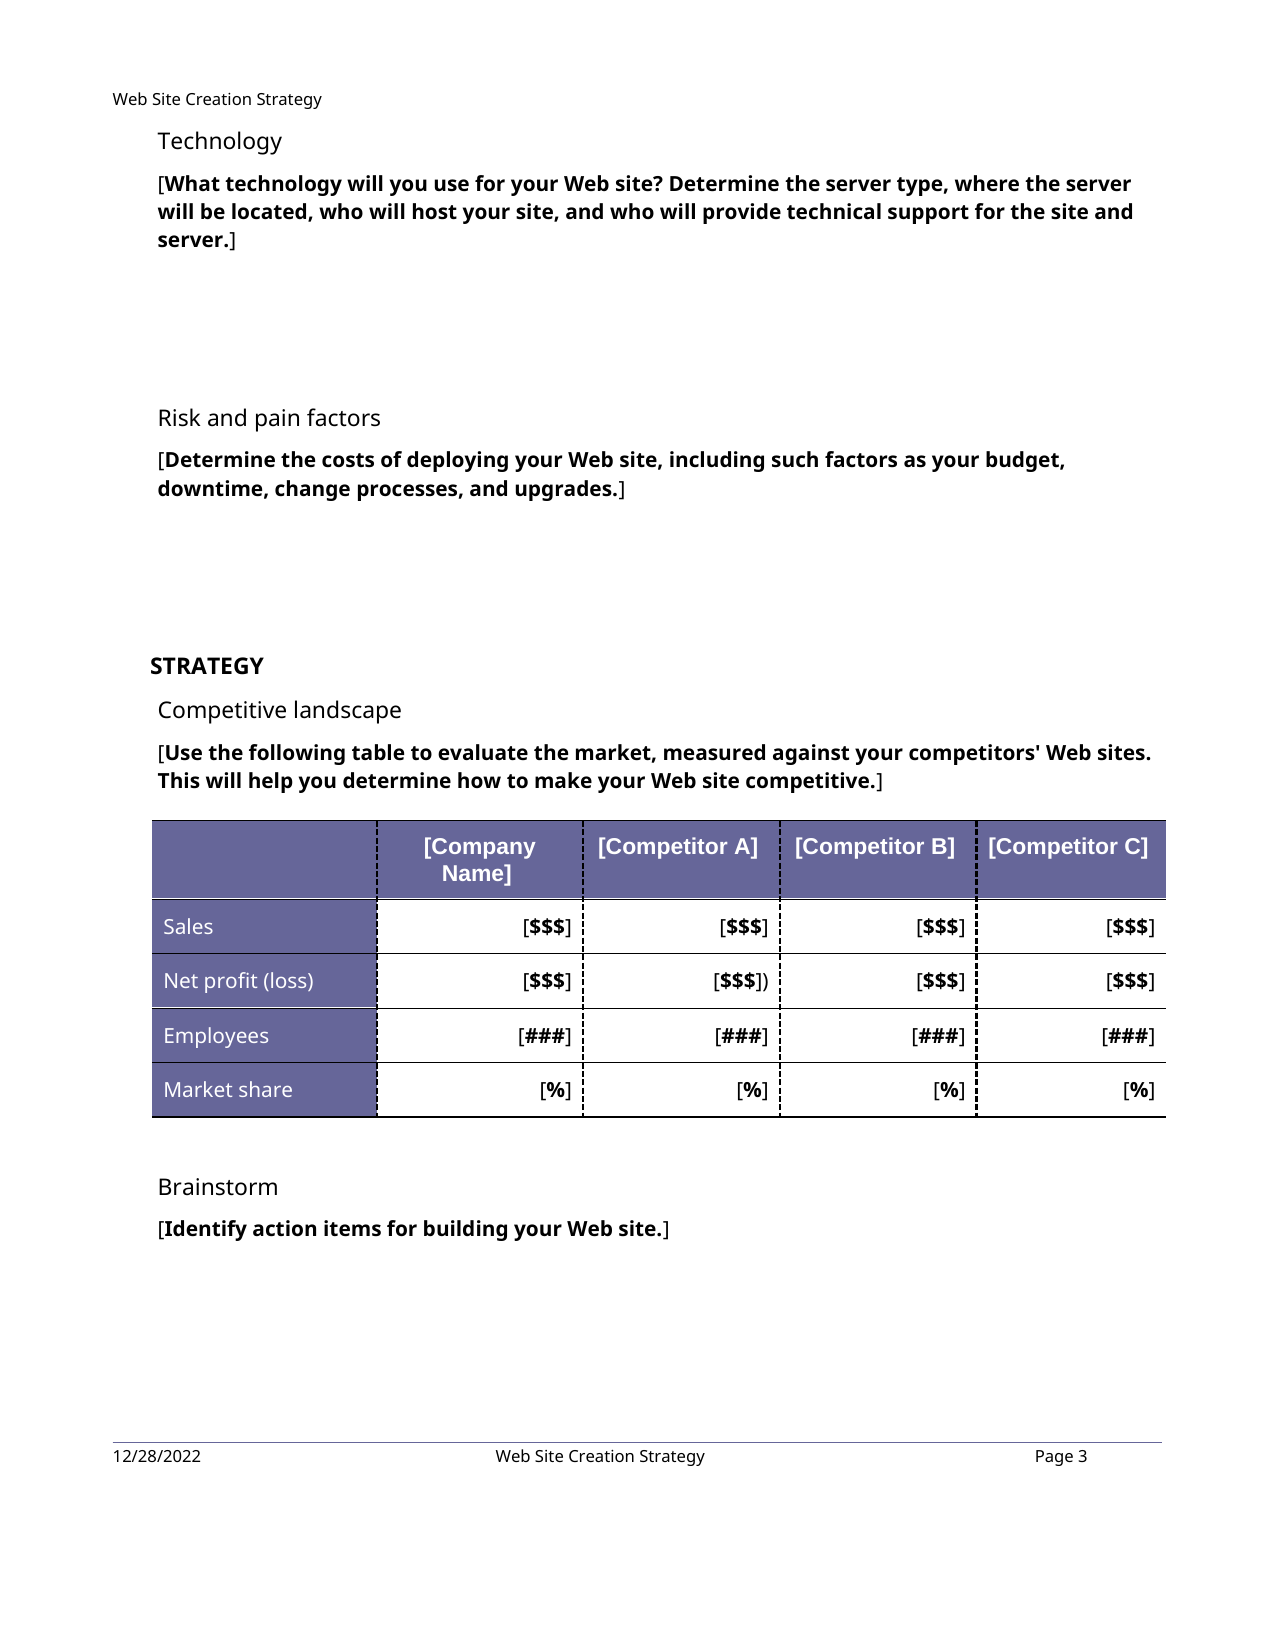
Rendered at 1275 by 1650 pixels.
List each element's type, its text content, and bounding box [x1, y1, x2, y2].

text Brainstorm [157, 1171, 1162, 1202]
table_cell Employees [152, 1009, 377, 1062]
text Technology [157, 125, 1162, 156]
table_header [152, 821, 377, 898]
table_cell [$$$]) [583, 954, 780, 1007]
text [Identify action items for building your Web site.] [157, 1214, 1162, 1243]
table_header [Competitor B] [780, 821, 976, 898]
table_cell Market share [152, 1063, 377, 1116]
table_cell [$$$] [976, 954, 1166, 1007]
table_cell [%] [377, 1063, 583, 1116]
table_cell [$$$] [976, 900, 1166, 953]
table_cell [###] [377, 1009, 583, 1062]
table_cell Sales [152, 900, 377, 953]
table_cell [$$$] [377, 954, 583, 1007]
text Risk and pain factors [157, 402, 1162, 433]
table_cell [%] [583, 1063, 780, 1116]
table_cell [###] [976, 1009, 1166, 1062]
table_header [Competitor C] [976, 821, 1166, 898]
table_cell [$$$] [377, 900, 583, 953]
text [What technology will you use for your Web site? Determine the server type, where the server will be located, who will host your site, and who will provide technical support for the site and server.] [157, 169, 1162, 254]
text [Use the following table to evaluate the market, measured against your competitors' Web sites. This will help you determine how to make your Web site competitive.] [157, 738, 1162, 795]
table_cell [###] [780, 1009, 976, 1062]
table_cell Net profit (loss) [152, 954, 377, 1007]
table_cell [$$$] [583, 900, 780, 953]
table_header [Competitor A] [583, 821, 780, 898]
table_cell [%] [976, 1063, 1166, 1116]
table_cell [$$$] [780, 954, 976, 1007]
text Strategy [150, 650, 1162, 682]
table_cell [%] [780, 1063, 976, 1116]
table_cell [###] [583, 1009, 780, 1062]
table_cell [$$$] [780, 900, 976, 953]
table_header [Company Name] [377, 821, 583, 898]
text Competitive landscape [157, 694, 1162, 725]
text [Determine the costs of deploying your Web site, including such factors as your budget, downtime, change processes, and upgrades.] [157, 446, 1162, 502]
